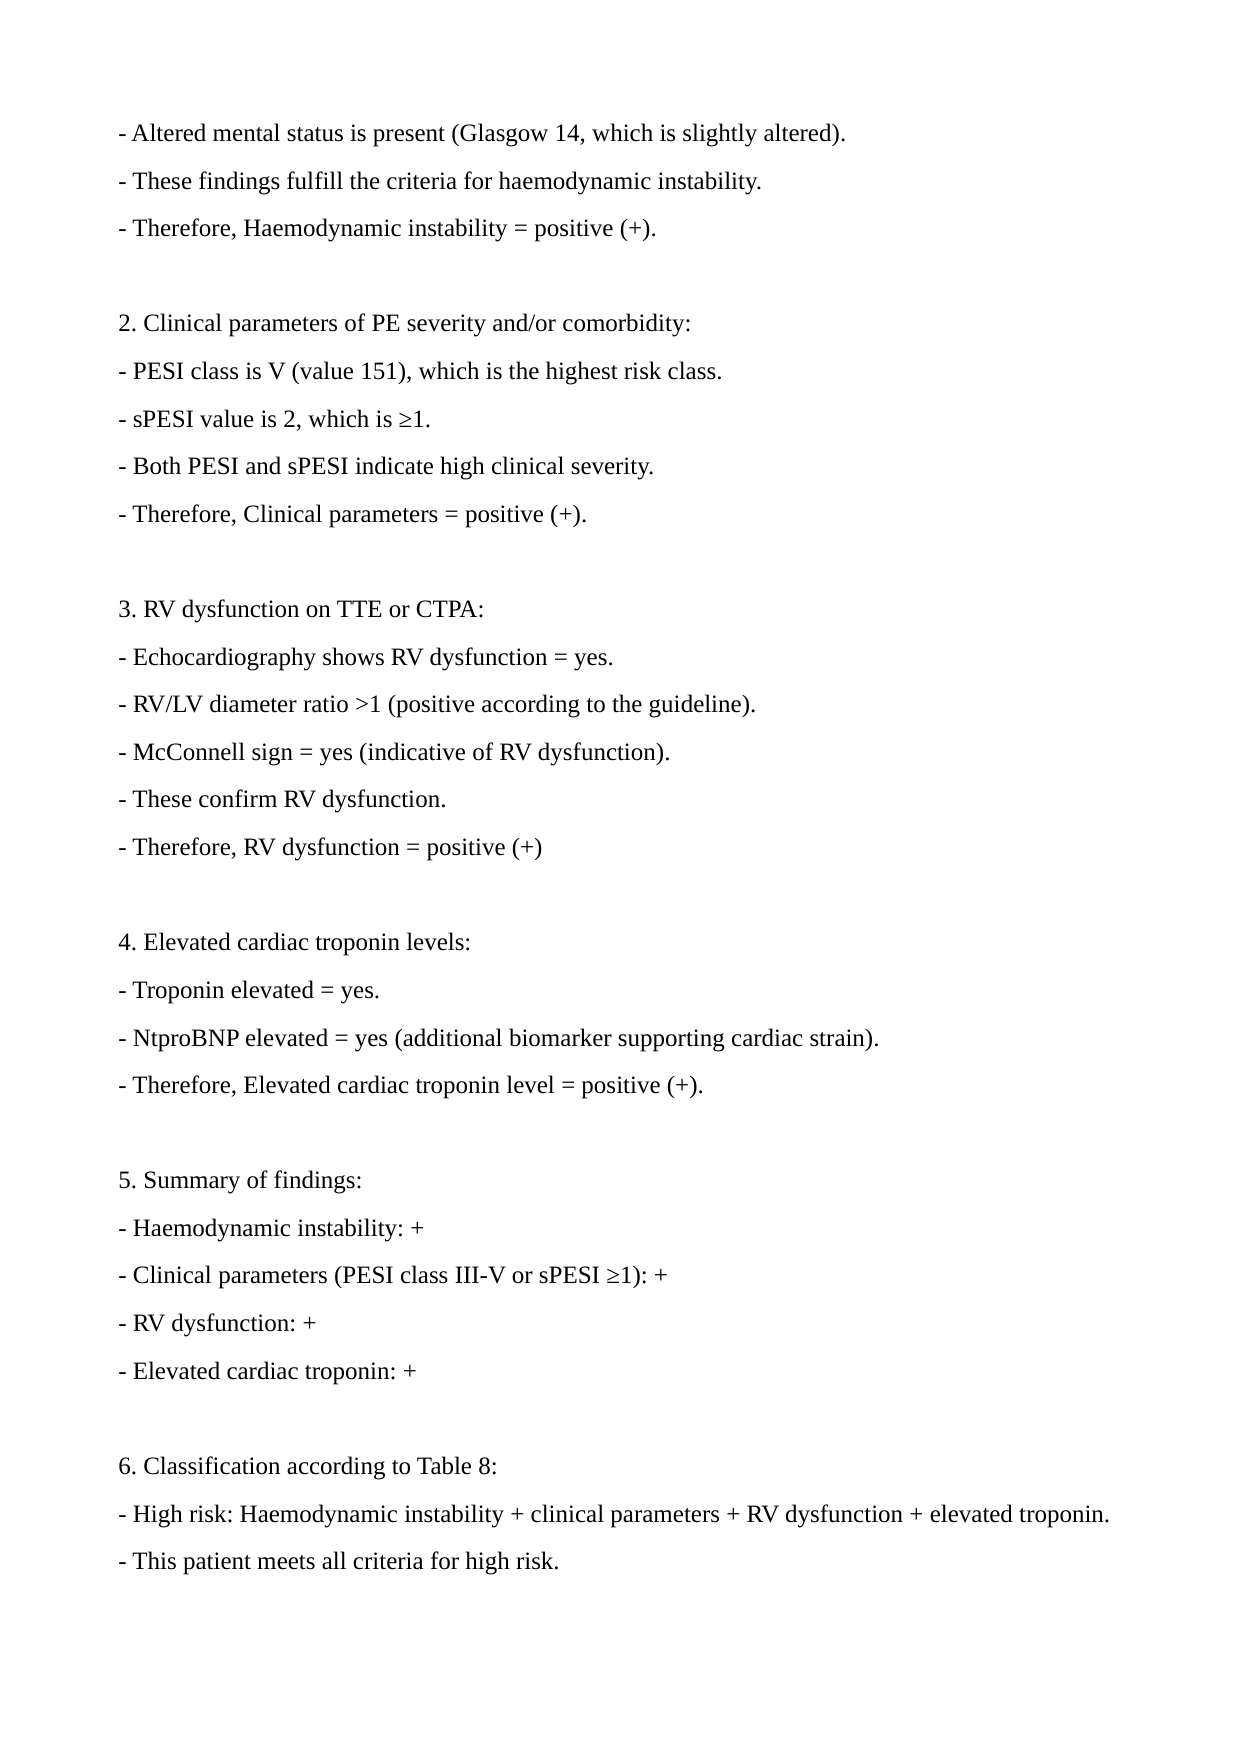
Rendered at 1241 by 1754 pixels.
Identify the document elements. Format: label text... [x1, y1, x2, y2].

text - This patient meets all criteria for high risk. [118, 1546, 1122, 1575]
text - Haemodynamic instability: + [118, 1213, 1122, 1242]
text - NtproBNP elevated = yes (additional biomarker supporting cardiac strain). [118, 1023, 1122, 1051]
text - Therefore, Elevated cardiac troponin level = positive (+). [118, 1070, 1122, 1099]
text - These confirm RV dysfunction. [118, 784, 1122, 813]
text - Altered mental status is present (Glasgow 14, which is slightly altered). [118, 118, 1122, 147]
text - Echocardiography shows RV dysfunction = yes. [118, 642, 1122, 671]
text - High risk: Haemodynamic instability + clinical parameters + RV dysfunction + elevated troponin. [118, 1499, 1122, 1527]
text - Troponin elevated = yes. [118, 975, 1122, 1004]
text - Therefore, Clinical parameters = positive (+). [118, 499, 1122, 528]
text - McConnell sign = yes (indicative of RV dysfunction). [118, 737, 1122, 766]
text 5. Summary of findings: [118, 1165, 1122, 1194]
text 2. Clinical parameters of PE severity and/or comorbidity: [118, 308, 1122, 337]
text 3. RV dysfunction on TTE or CTPA: [118, 594, 1122, 623]
text 6. Classification according to Table 8: [118, 1451, 1122, 1480]
text - RV/LV diameter ratio >1 (positive according to the guideline). [118, 689, 1122, 718]
text - These findings fulfill the criteria for haemodynamic instability. [118, 166, 1122, 194]
text 4. Elevated cardiac troponin levels: [118, 927, 1122, 956]
text - PESI class is V (value 151), which is the highest risk class. [118, 356, 1122, 385]
text - RV dysfunction: + [118, 1308, 1122, 1337]
text - sPESI value is 2, which is ≥1. [118, 404, 1122, 432]
text - Therefore, RV dysfunction = positive (+) [118, 832, 1122, 861]
text - Clinical parameters (PESI class III-V or sPESI ≥1): + [118, 1261, 1122, 1289]
text - Both PESI and sPESI indicate high clinical severity. [118, 451, 1122, 480]
text - Therefore, Haemodynamic instability = positive (+). [118, 213, 1122, 242]
text - Elevated cardiac troponin: + [118, 1356, 1122, 1384]
